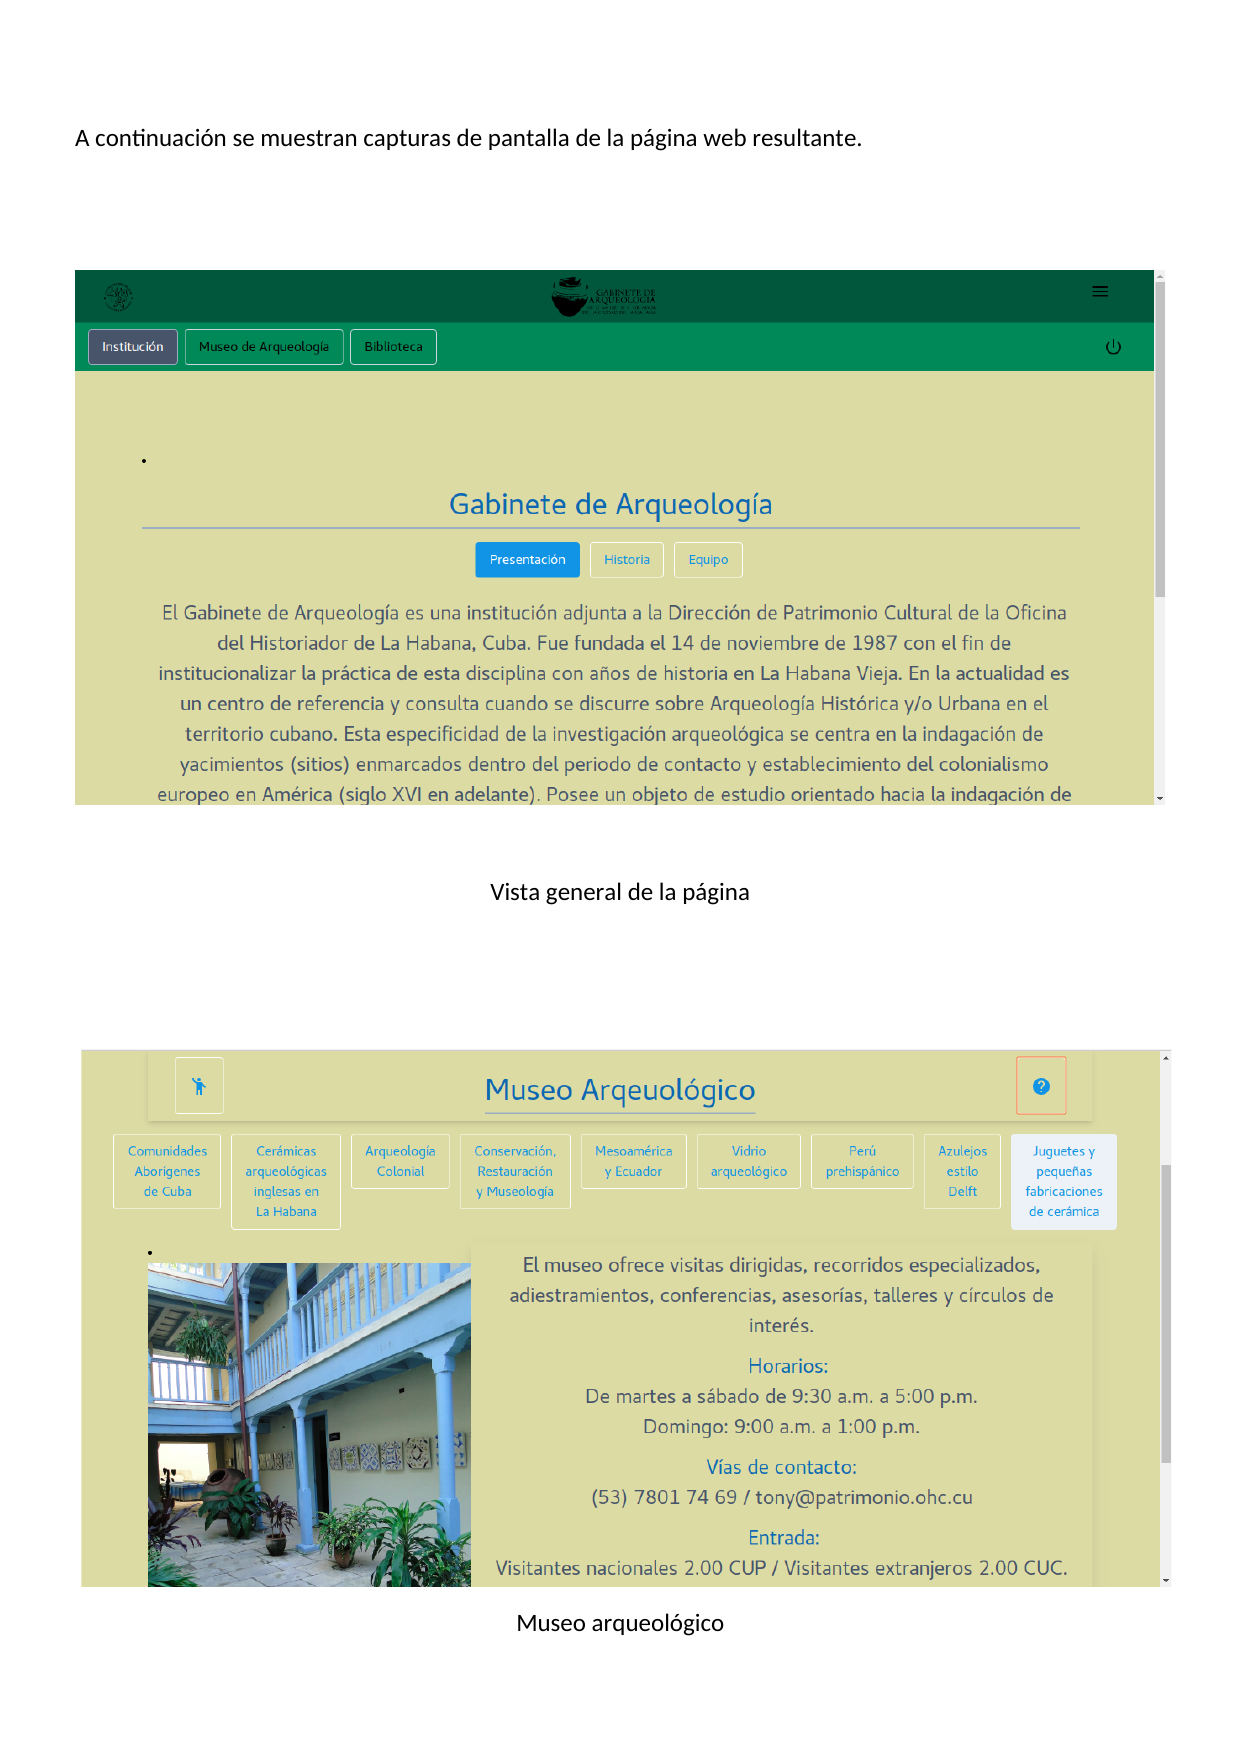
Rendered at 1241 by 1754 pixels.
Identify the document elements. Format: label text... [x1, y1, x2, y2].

text A continuación se muestran capturas de pantalla de la página web resultante. [75, 122, 1165, 152]
text Vista general de la página [75, 876, 1165, 906]
text Museo arqueológico [75, 1024, 1165, 1638]
picture [81, 1049, 1172, 1587]
picture [75, 270, 1166, 805]
